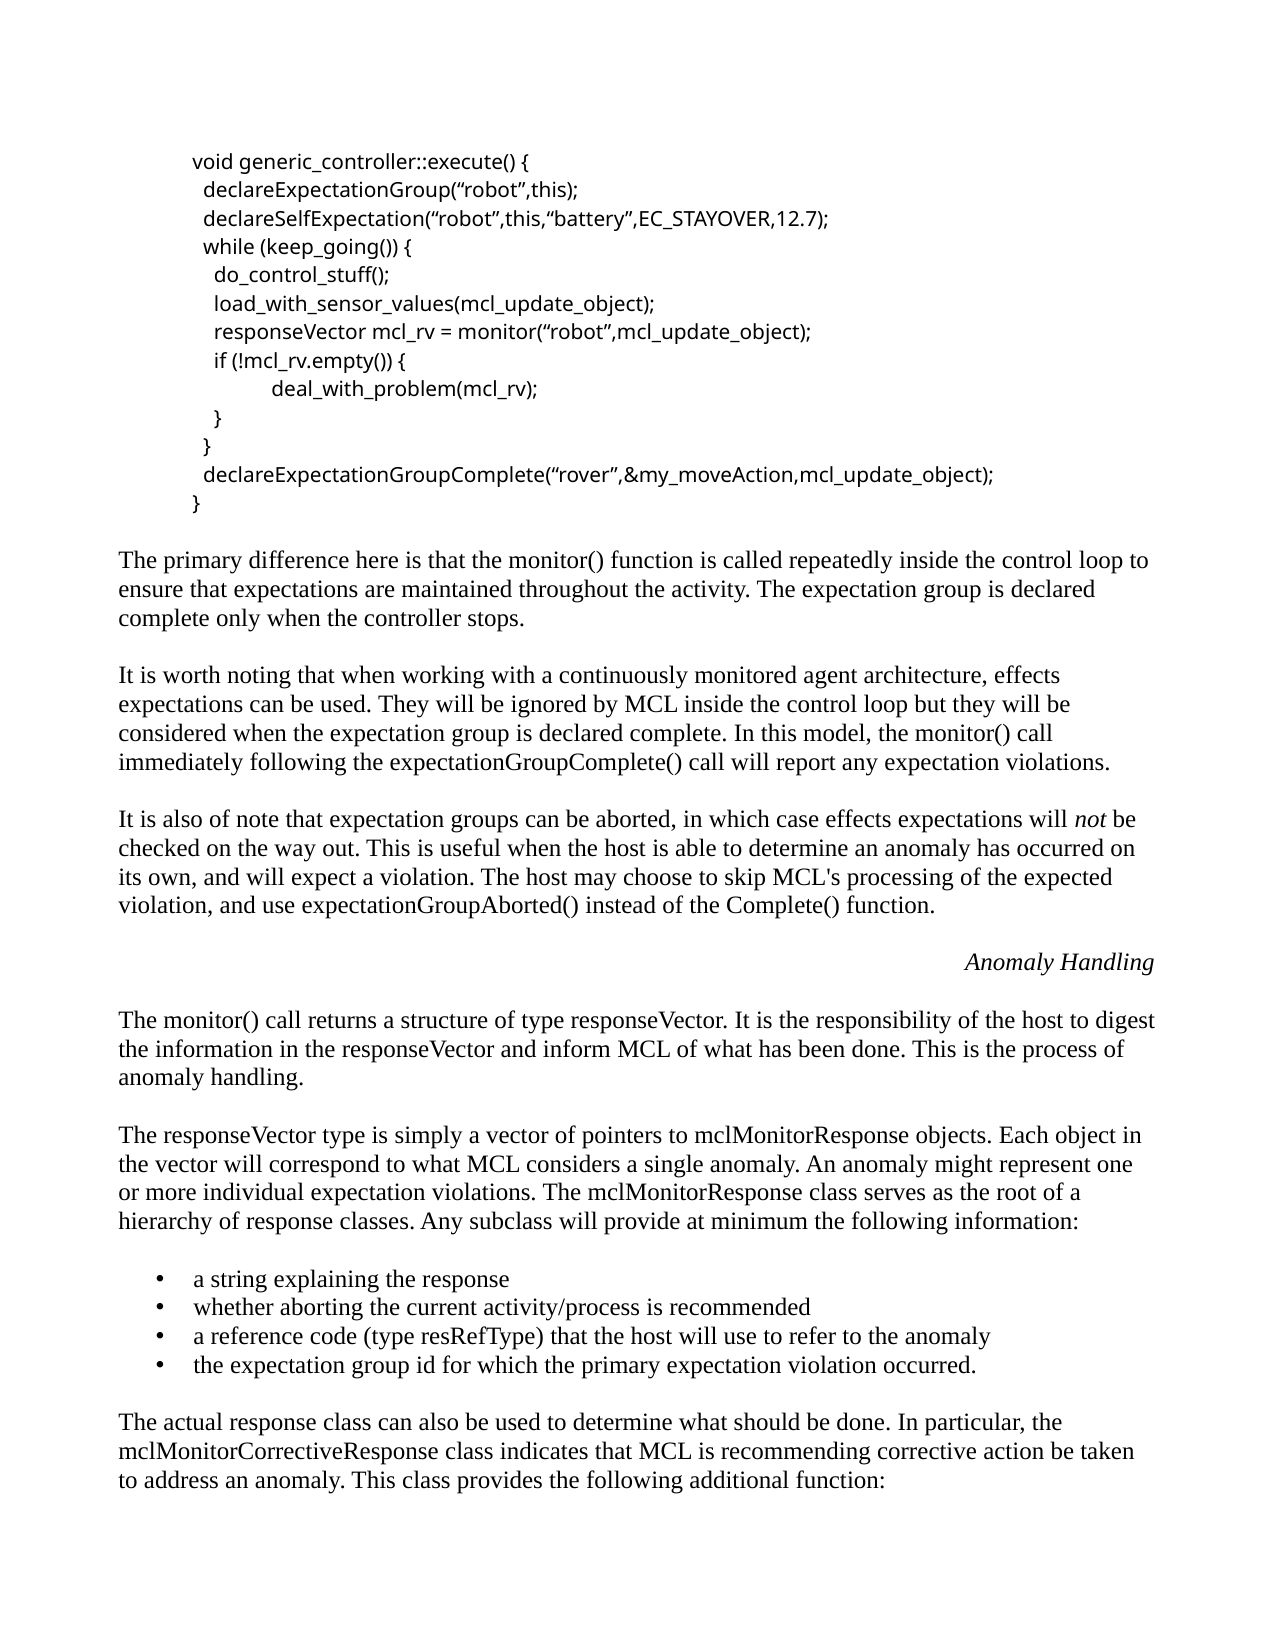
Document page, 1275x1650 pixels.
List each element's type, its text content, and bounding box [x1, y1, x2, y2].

text void generic_controller::execute() { [118, 147, 1157, 175]
text if (!mcl_rv.empty()) { [118, 346, 1157, 374]
list a string explaining the response [156, 1264, 1157, 1292]
text declareExpectationGroup(“robot”,this); [118, 175, 1157, 204]
text while (keep_going()) { [118, 232, 1157, 261]
text The actual response class can also be used to determine what should be done. In particular, the mclMonitorCorrectiveResponse class indicates that MCL is recommending corrective action be taken to address an anomaly. This class provides the following additional function: [118, 1407, 1157, 1494]
text The responseVector type is simply a vector of pointers to mclMonitorResponse objects. Each object in the vector will correspond to what MCL considers a single anomaly. An anomaly might represent one or more individual expectation violations. The mclMonitorResponse class serves as the root of a hierarchy of response classes. Any subclass will provide at minimum the following information: [118, 1120, 1157, 1235]
text } [118, 403, 1157, 431]
list the expectation group id for which the primary expectation violation occurred. [156, 1350, 1157, 1379]
text responseVector mcl_rv = monitor(“robot”,mcl_update_object); [118, 317, 1157, 346]
list whether aborting the current activity/process is recommended [156, 1292, 1157, 1321]
text } [118, 431, 1157, 460]
text declareSelfExpectation(“robot”,this,“battery”,EC_STAYOVER,12.7); [118, 204, 1157, 232]
text It is also of note that expectation groups can be aborted, in which case effects expectations will not be checked on the way out. This is useful when the host is able to determine an anomaly has occurred on its own, and will expect a violation. The host may choose to skip MCL's processing of the expected violation, and use expectationGroupAborted() instead of the Complete() function. [118, 804, 1157, 919]
text load_with_sensor_values(mcl_update_object); [118, 289, 1157, 317]
list a reference code (type resRefType) that the host will use to refer to the anomaly [156, 1321, 1157, 1350]
text } [118, 488, 1157, 517]
text The primary difference here is that the monitor() function is called repeatedly inside the control loop to ensure that expectations are maintained throughout the activity. The expectation group is declared complete only when the controller stops. [118, 545, 1157, 632]
text The monitor() call returns a structure of type responseVector. It is the responsibility of the host to digest the information in the responseVector and inform MCL of what has been done. This is the process of anomaly handling. [118, 1005, 1157, 1091]
text Anomaly Handling [118, 947, 1157, 976]
text declareExpectationGroupComplete(“rover”,&my_moveAction,mcl_update_object); [118, 460, 1157, 488]
text It is worth noting that when working with a continuously monitored agent architecture, effects expectations can be used. They will be ignored by MCL inside the control loop but they will be considered when the expectation group is declared complete. In this model, the monitor() call immediately following the expectationGroupComplete() call will report any expectation violations. [118, 660, 1157, 775]
text deal_with_problem(mcl_rv); [118, 374, 1157, 403]
text do_control_stuff(); [118, 261, 1157, 289]
